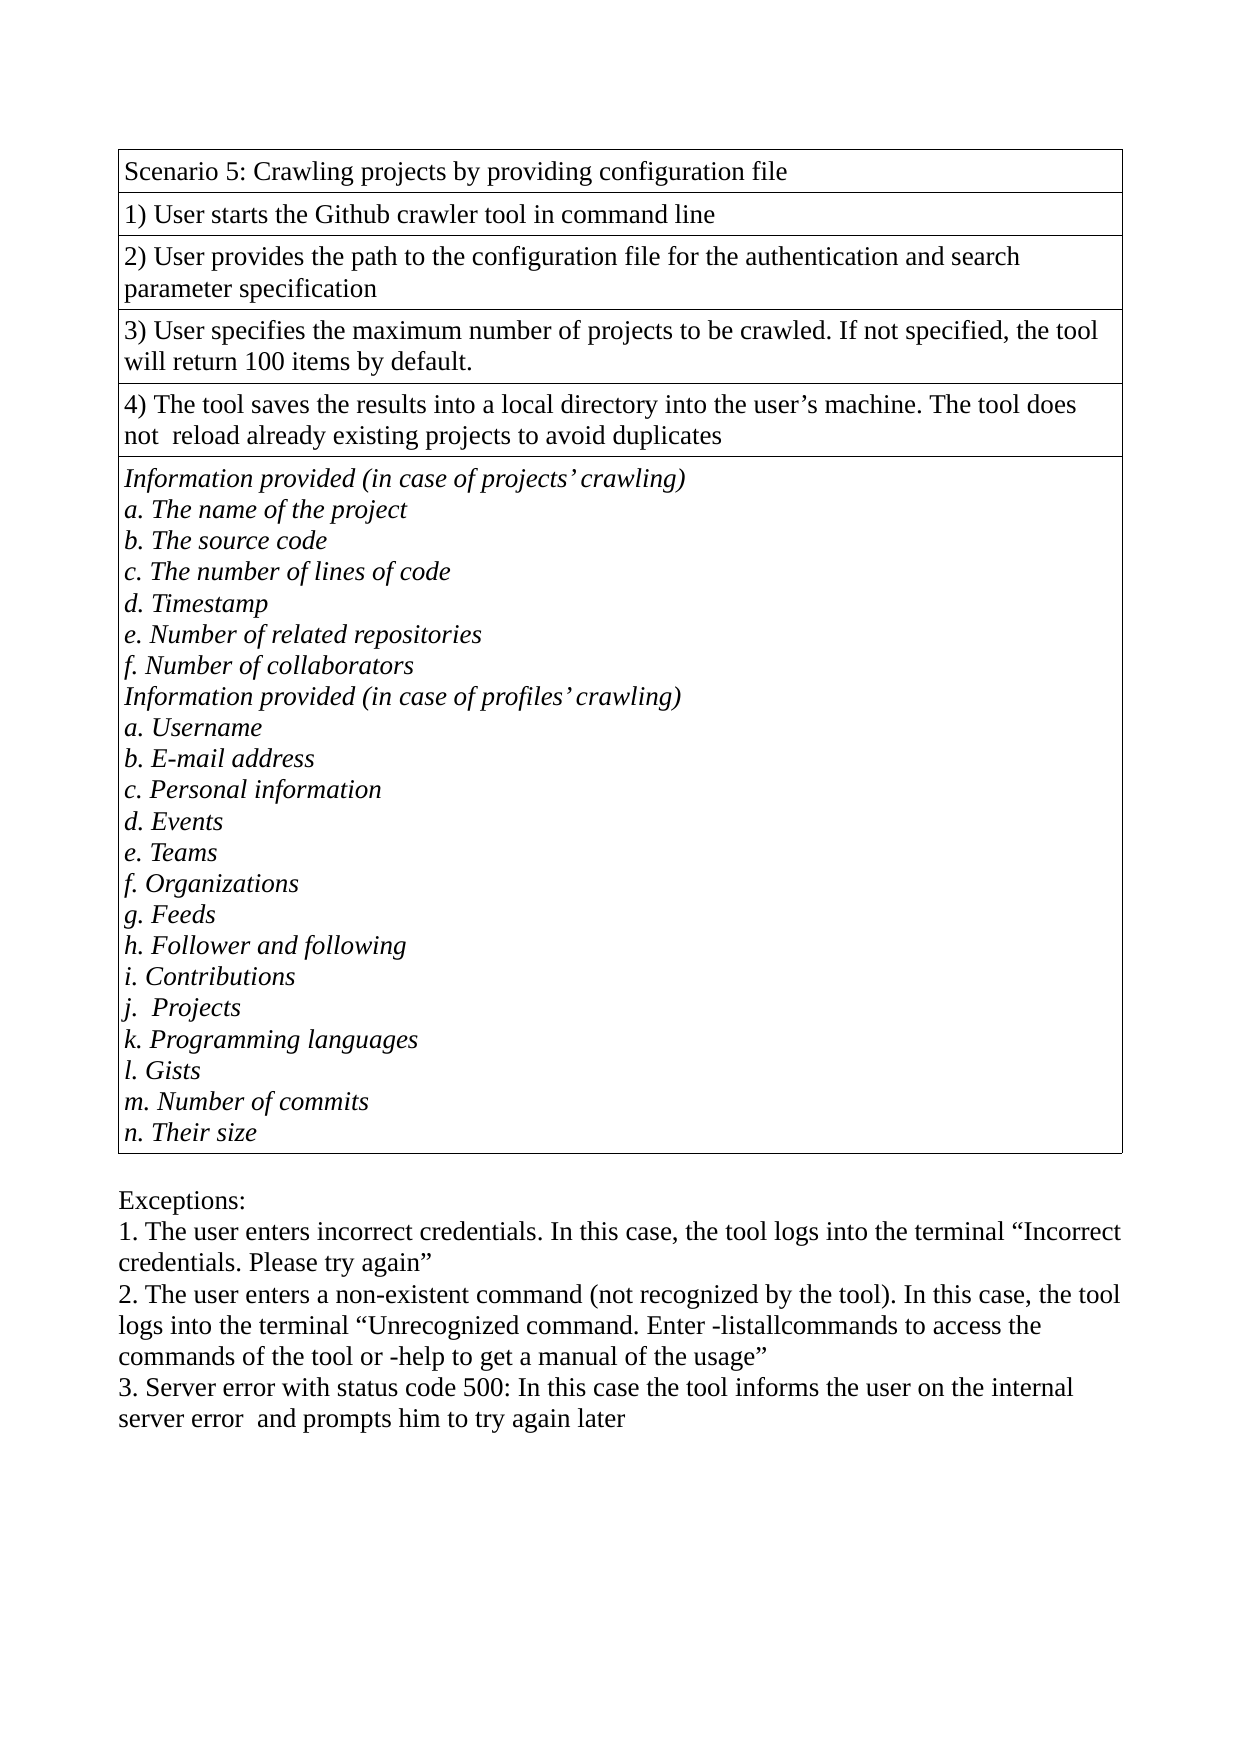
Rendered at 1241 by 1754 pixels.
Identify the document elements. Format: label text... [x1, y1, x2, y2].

text 3. Server error with status code 500: In this case the tool informs the user on the internal server error and prompts him to try again later [118, 1371, 1122, 1433]
text 1. The user enters incorrect credentials. In this case, the tool logs into the terminal “Incorrect credentials. Please try again” [118, 1215, 1122, 1278]
text 2. The user enters a non-existent command (not recognized by the tool). In this case, the tool logs into the terminal “Unrecognized command. Enter -listallcommands to access the commands of the tool or -help to get a manual of the usage” [118, 1278, 1122, 1371]
table_cell 1) User starts the Github crawler tool in command line [119, 193, 1122, 235]
table_cell 2) User provides the path to the configuration file for the authentication and search parameter specification [119, 236, 1122, 308]
table_header Scenario 5: Crawling projects by providing configuration file [119, 150, 1122, 192]
table_cell 3) User specifies the maximum number of projects to be crawled. If not specified, the tool will return 100 items by default. [119, 310, 1122, 382]
text Exceptions: [118, 1184, 1122, 1215]
table_cell 4) The tool saves the results into a local directory into the user’s machine. The tool does not reload already existing projects to avoid duplicates [119, 384, 1122, 456]
table_cell Information provided (in case of projects’ crawling) a. The name of the project b. The source code c. The number of lines of code d. Timestamp e. Number of related repositories f. Number of collaborators Information provided (in case of profiles’ crawling) a. Username b. E-mail address c. Personal information d. Events e. Teams f. Organizations g. Feeds h. Follower and following i. Contributions j. Projects k. Programming languages l. Gists m. Number of commits n. Their size [119, 457, 1122, 1153]
